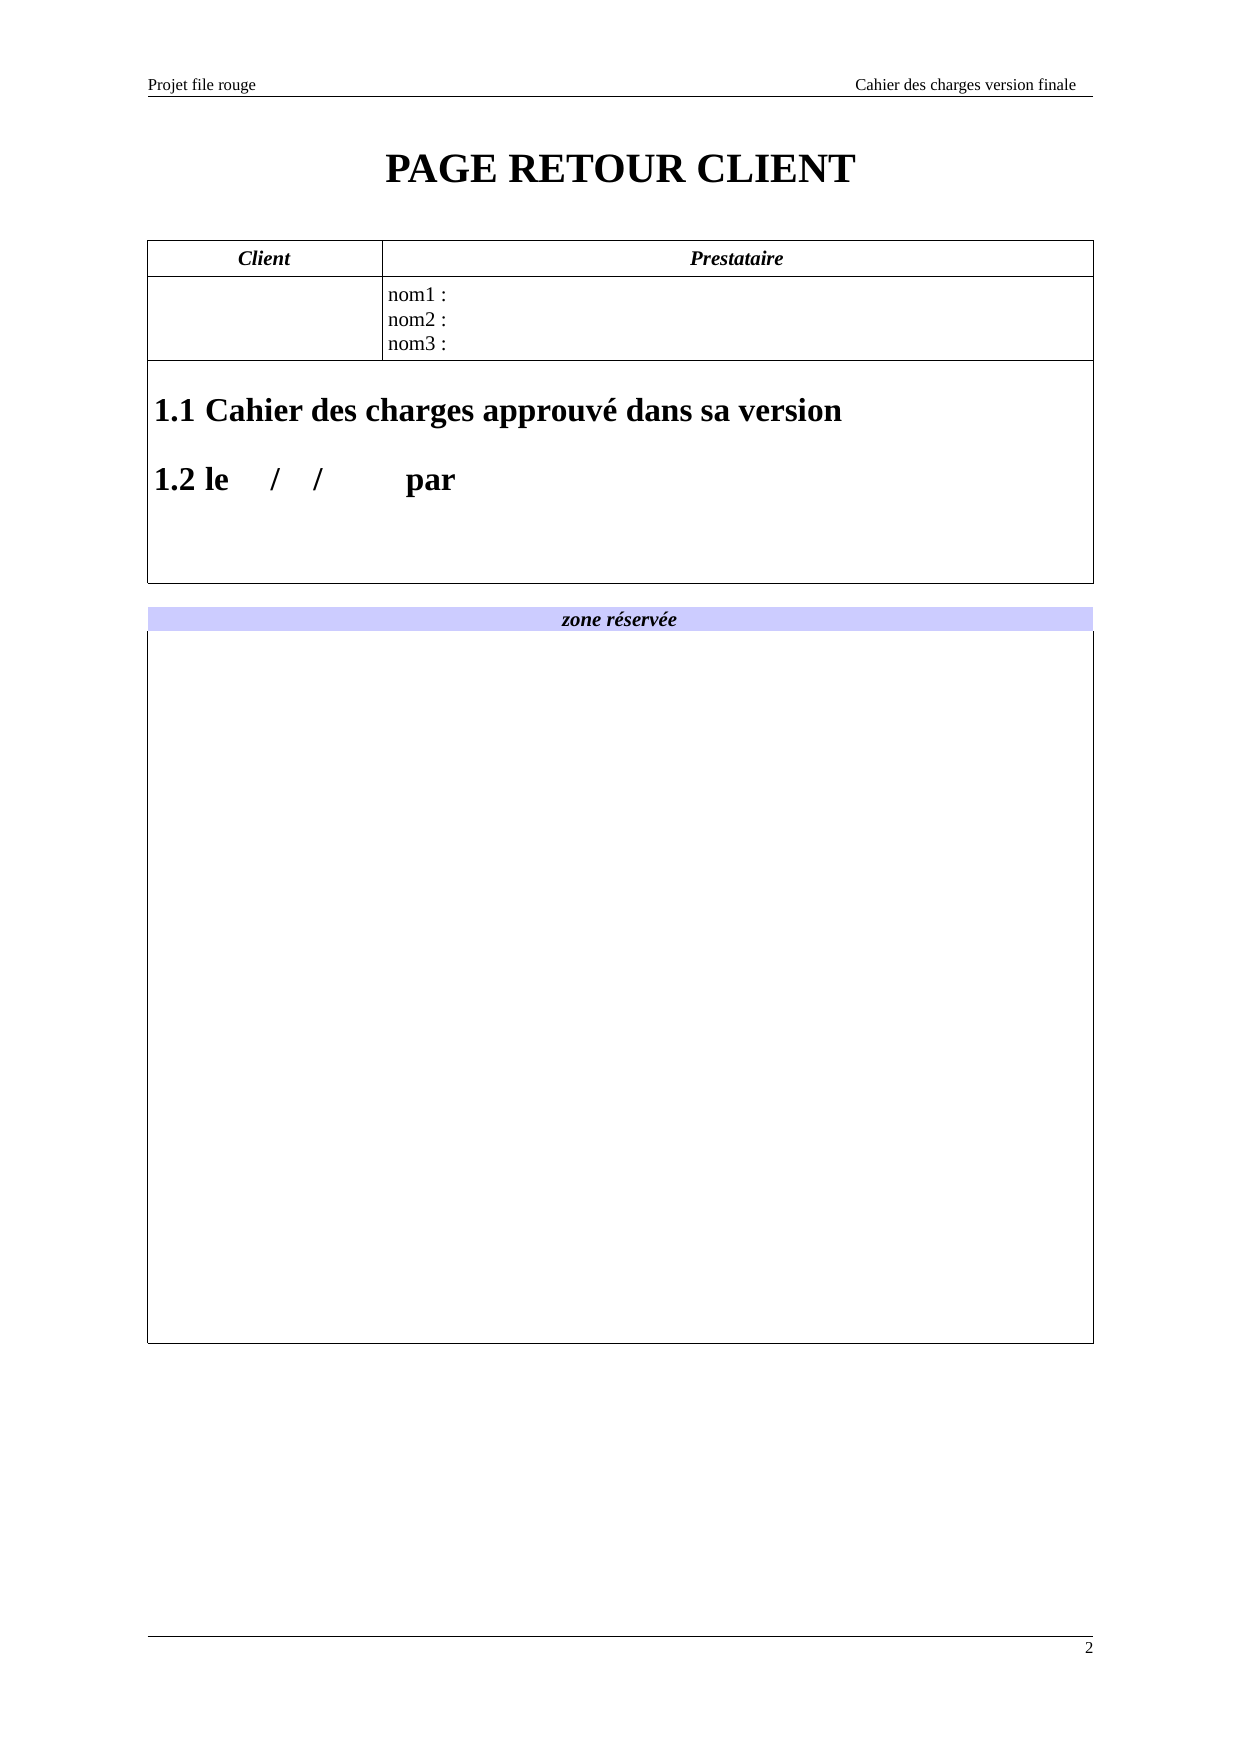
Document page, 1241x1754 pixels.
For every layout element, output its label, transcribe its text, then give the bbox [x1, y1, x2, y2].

table_header Prestataire [383, 241, 1093, 276]
table_header Client [148, 241, 382, 276]
table_cell [148, 277, 382, 360]
table_cell Cahier des charges approuvé dans sa version le / / par [148, 361, 1093, 582]
title Page retour client [148, 143, 1093, 191]
table_cell [148, 631, 1093, 1343]
table_cell nom1 : nom2 : nom3 : [383, 277, 1093, 360]
